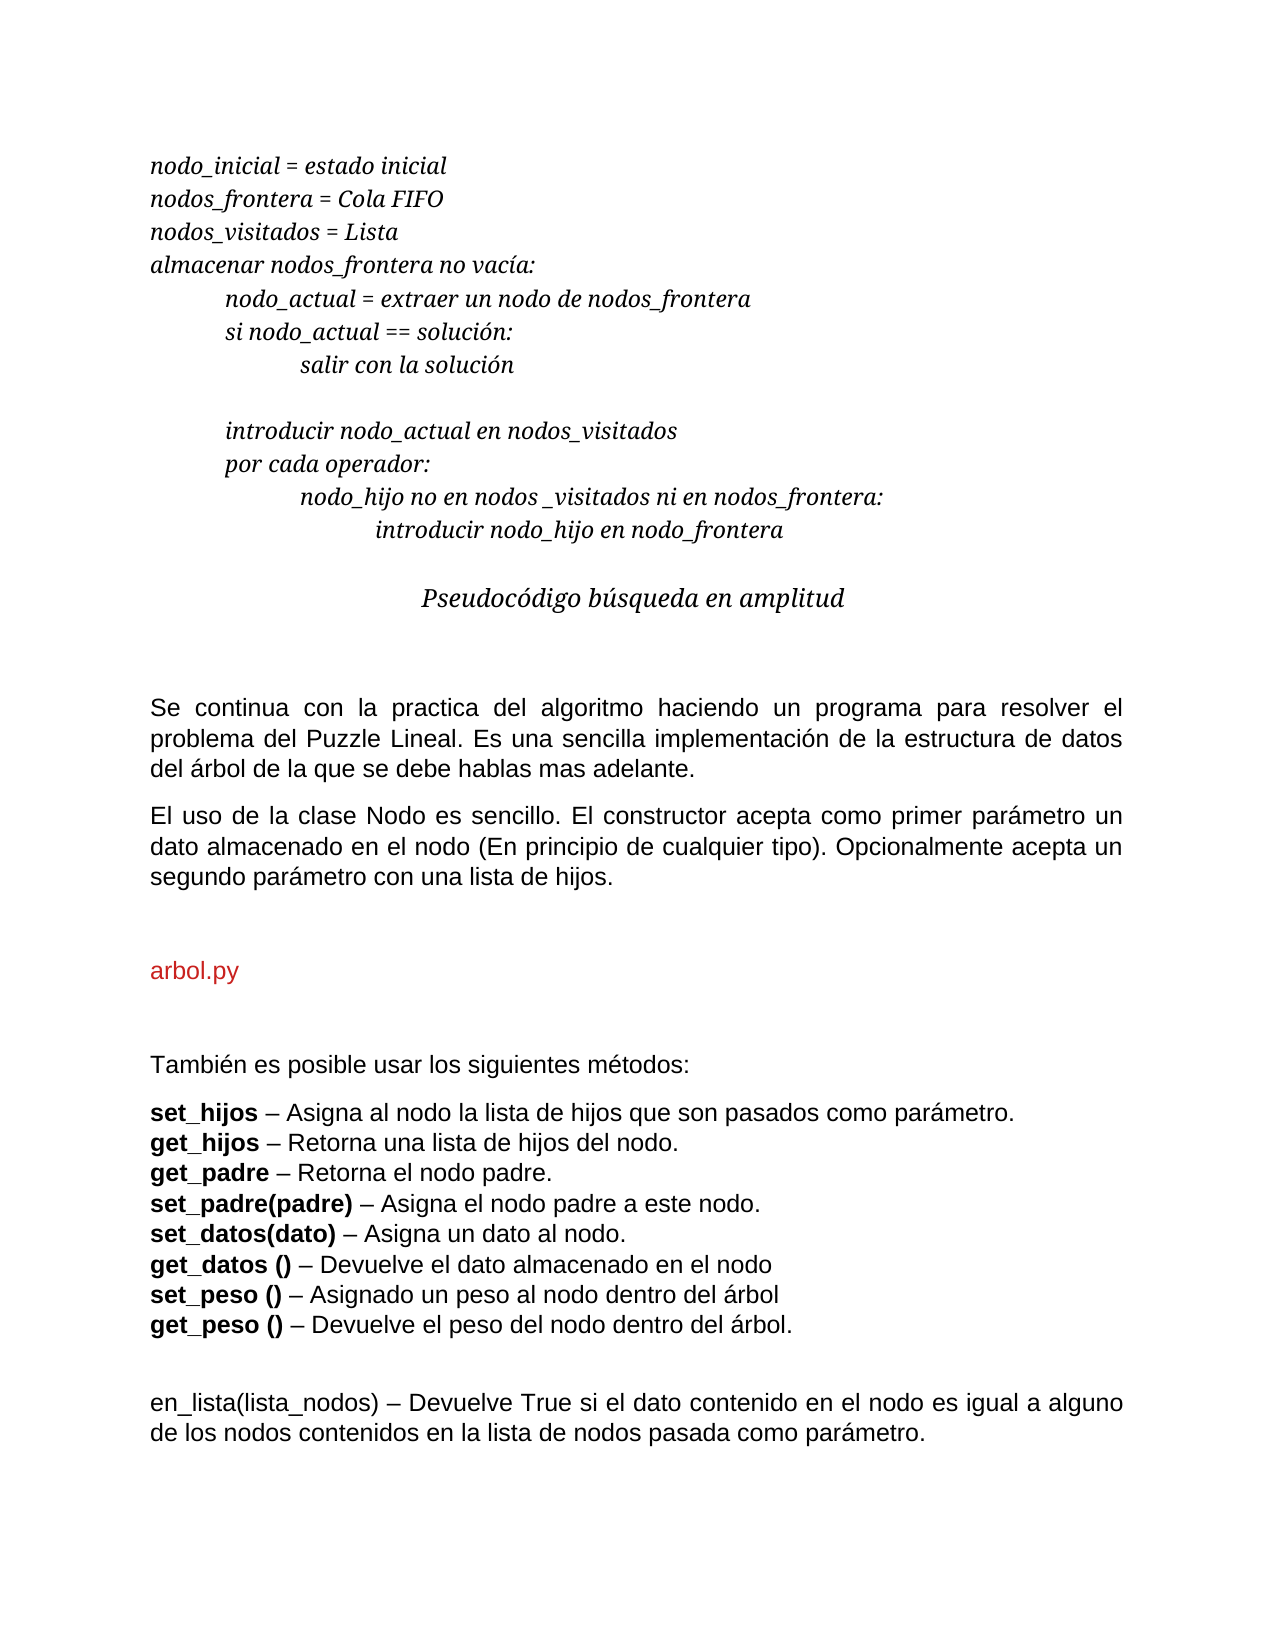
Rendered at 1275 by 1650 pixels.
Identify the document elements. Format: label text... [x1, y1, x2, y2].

text set_padre(padre) – Asigna el nodo padre a este nodo. [150, 1189, 1125, 1218]
text set_peso () – Asignado un peso al nodo dentro del árbol [150, 1280, 1125, 1309]
text introducir nodo_hijo en nodo_frontera [150, 514, 1125, 546]
text Se continua con la practica del algoritmo haciendo un programa para resolver el problema del Puzzle Lineal. Es una sencilla implementación de la estructura de datos del árbol de la que se debe hablas mas adelante. [150, 693, 1125, 783]
text nodo_inicial = estado inicial [150, 150, 1125, 181]
text introducir nodo_actual en nodos_visitados [150, 415, 1125, 446]
text get_padre – Retorna el nodo padre. [150, 1158, 1125, 1187]
text salir con la solución [150, 349, 1125, 380]
text get_datos () – Devuelve el dato almacenado en el nodo [150, 1250, 1125, 1278]
text set_datos(dato) – Asigna un dato al nodo. [150, 1219, 1125, 1248]
text arbol.py [150, 956, 1125, 985]
text También es posible usar los siguientes métodos: [150, 1051, 1125, 1079]
text nodos_frontera = Cola FIFO [150, 183, 1125, 214]
text por cada operador: [150, 448, 1125, 479]
text El uso de la clase Nodo es sencillo. El constructor acepta como primer parámetro un dato almacenado en el nodo (En principio de cualquier tipo). Opcionalmente acepta un segundo parámetro con una lista de hijos. [150, 801, 1125, 891]
text si nodo_actual == solución: [150, 316, 1125, 347]
text set_hijos – Asigna al nodo la lista de hijos que son pasados como parámetro. [150, 1098, 1125, 1126]
text Pseudocódigo búsqueda en amplitud [150, 581, 1125, 615]
text get_peso () – Devuelve el peso del nodo dentro del árbol. [150, 1311, 1125, 1339]
text nodo_hijo no en nodos _visitados ni en nodos_frontera: [150, 481, 1125, 512]
text get_hijos – Retorna una lista de hijos del nodo. [150, 1128, 1125, 1157]
text nodo_actual = extraer un nodo de nodos_frontera [150, 282, 1125, 314]
text en_lista(lista_nodos) – Devuelve True si el dato contenido en el nodo es igual a alguno de los nodos contenidos en la lista de nodos pasada como parámetro. [150, 1388, 1125, 1447]
text almacenar nodos_frontera no vacía: [150, 249, 1125, 281]
text nodos_visitados = Lista [150, 216, 1125, 247]
